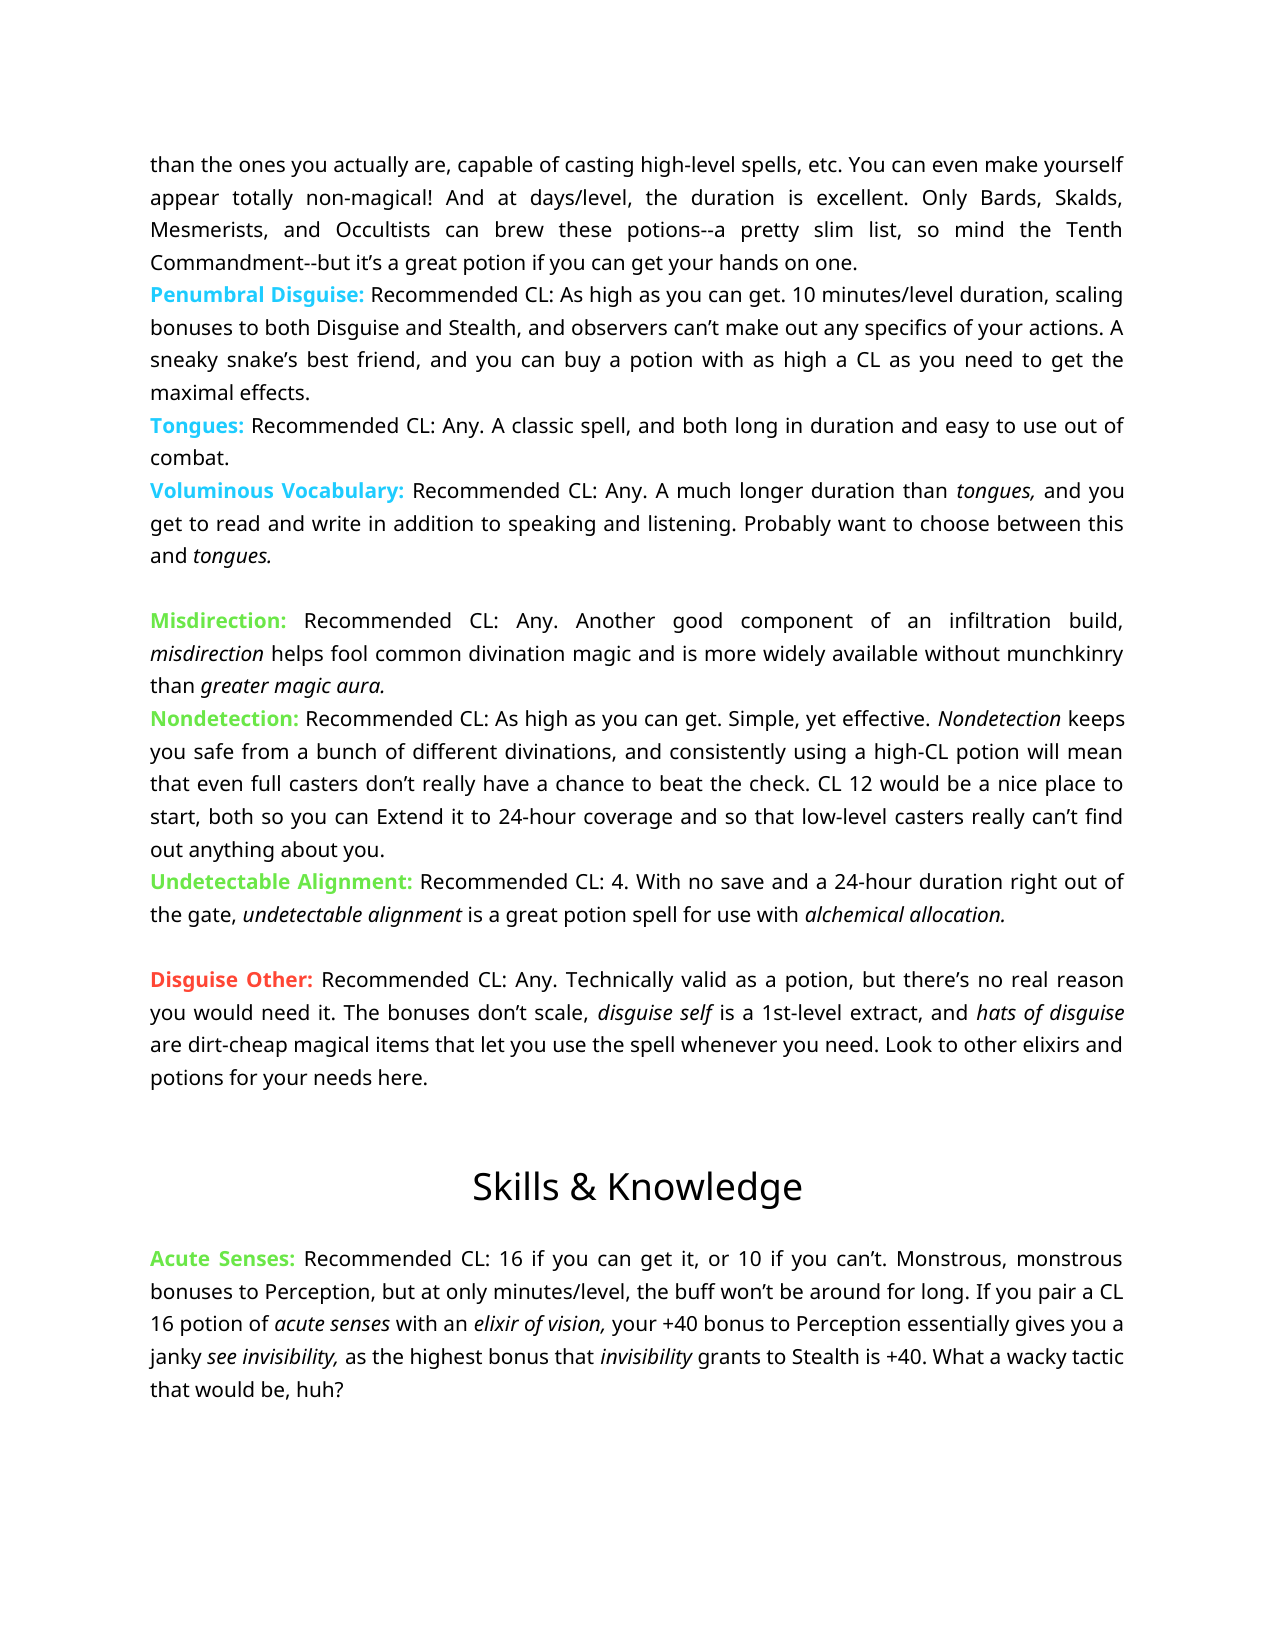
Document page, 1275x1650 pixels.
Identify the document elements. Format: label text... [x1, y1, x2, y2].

text Penumbral Disguise: Recommended CL: As high as you can get. 10 minutes/level duration, scaling bonuses to both Disguise and Stealth, and observers can’t make out any specifics of your actions. A sneaky snake’s best friend, and you can buy a potion with as high a CL as you need to get the maximal effects. [150, 280, 1125, 407]
text Tongues: Recommended CL: Any. A classic spell, and both long in duration and easy to use out of combat. [150, 411, 1125, 472]
text Undetectable Alignment: Recommended CL: 4. With no save and a 24-hour duration right out of the gate, undetectable alignment is a great potion spell for use with alchemical allocation. [150, 867, 1125, 928]
text Disguise Other: Recommended CL: Any. Technically valid as a potion, but there’s no real reason you would need it. The bonuses don’t scale, disguise self is a 1st-level extract, and hats of disguise are dirt-cheap magical items that let you use the spell whenever you need. Look to other elixirs and potions for your needs here. [150, 965, 1125, 1091]
text Nondetection: Recommended CL: As high as you can get. Simple, yet effective. Nondetection keeps you safe from a bunch of different divinations, and consistently using a high-CL potion will mean that even full casters don’t really have a chance to beat the check. CL 12 would be a nice place to start, both so you can Extend it to 24-hour coverage and so that low-level casters really can’t find out anything about you. [150, 704, 1125, 863]
text Voluminous Vocabulary: Recommended CL: Any. A much longer duration than tongues, and you get to read and write in addition to speaking and listening. Probably want to choose between this and tongues. [150, 476, 1125, 570]
text Acute Senses: Recommended CL: 16 if you can get it, or 10 if you can’t. Monstrous, monstrous bonuses to Perception, but at only minutes/level, the buff won’t be around for long. If you pair a CL 16 potion of acute senses with an elixir of vision, your +40 bonus to Perception essentially gives you a janky see invisibility, as the highest bonus that invisibility grants to Stealth is +40. What a wacky tactic that would be, huh? [150, 1244, 1125, 1403]
text than the ones you actually are, capable of casting high-level spells, etc. You can even make yourself appear totally non-magical! And at days/level, the duration is excellent. Only Bards, Skalds, Mesmerists, and Occultists can brew these potions--a pretty slim list, so mind the Tenth Commandment--but it’s a great potion if you can get your hands on one. [150, 150, 1125, 276]
subtitle Skills & Knowledge [150, 1161, 1125, 1212]
text Misdirection: Recommended CL: Any. Another good component of an infiltration build, misdirection helps fool common divination magic and is more widely available without munchkinry than greater magic aura. [150, 606, 1125, 700]
